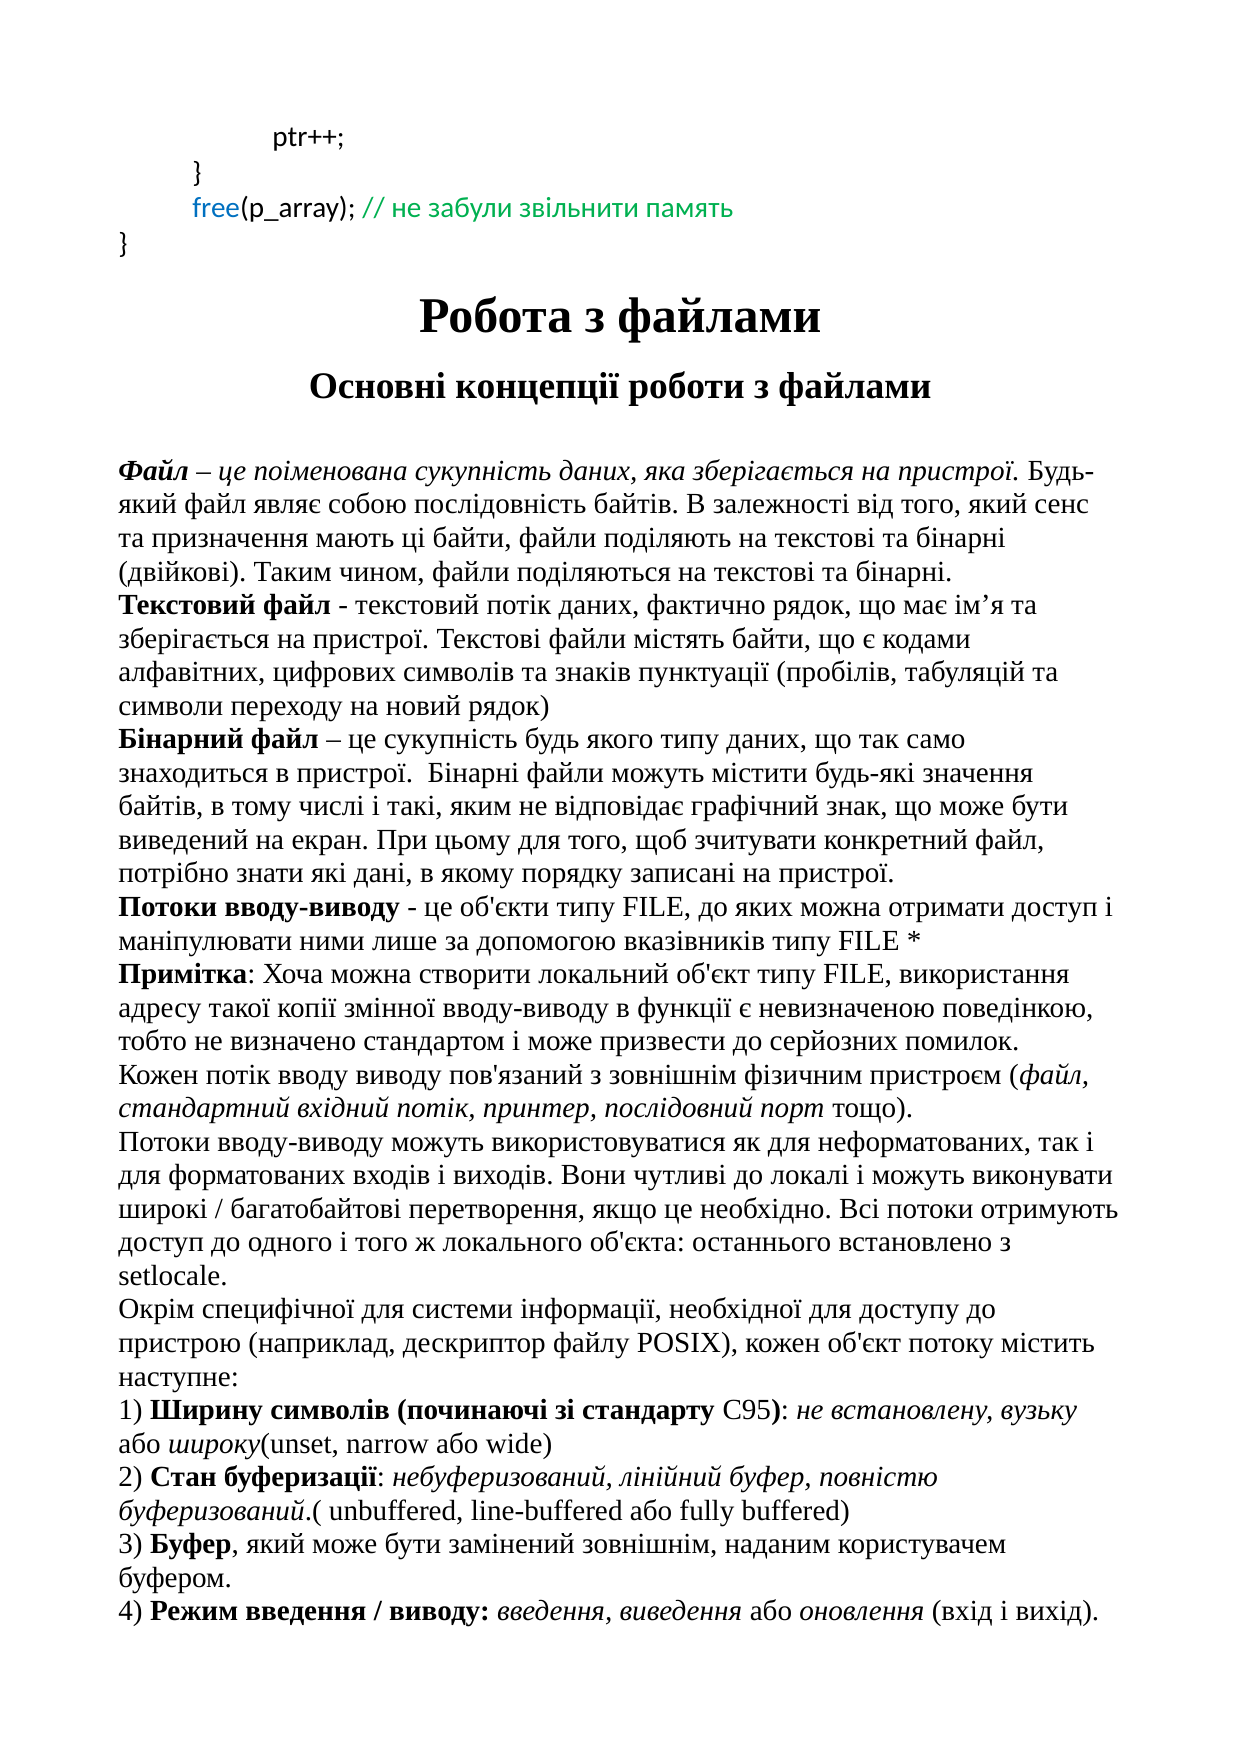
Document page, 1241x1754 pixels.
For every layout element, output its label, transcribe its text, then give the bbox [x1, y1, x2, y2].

text Окрім специфічної для системи інформації, необхідної для доступу до пристрою (наприклад, дескриптор файлу POSIX), кожен об'єкт потоку містить наступне: [118, 1292, 1122, 1392]
subtitle Основні концепції роботи з файлами [118, 364, 1122, 407]
text Текстовий файл - текстовий потік даних, фактично рядок, що має ім’я та зберігається на пристрої. Текстові файли мiстять байти, що є кодами алфавiтних, цифрових символiв та знакiв пунктуації (пробiлiв, табуляцiй та символи переходу на новий рядок) [118, 587, 1122, 721]
text } [118, 225, 1122, 261]
text free(p_array); // не забули звільнити память [118, 189, 1122, 225]
text Потоки вводу-виводу - це об'єкти типу FILE, до яких можна отримати доступ і маніпулювати ними лише за допомогою вказівників типу FILE * [118, 889, 1122, 956]
text Бінарний файл – це сукупність будь якого типу даних, що так само знаходиться в пристрої. Бінарні файли можуть мiстити будь-якi значення байтiв, в тому числi i такi, яким не вiдповiдає графiчний знак, що може бути виведений на екран. При цьому для того, щоб зчитувати конкретний файл, потрібно знати які дані, в якому порядку записані на пристрої. [118, 721, 1122, 889]
text 1) Ширину символів (починаючі зі стандарту C95): не встановлену, вузьку або широку(unset, narrow або wide) [118, 1392, 1122, 1459]
text Примітка: Хоча можна створити локальний об'єкт типу FILE, використання адресу такої копії змінної вводу-виводу в функції є невизначеною поведінкою, тобто не визначено стандартом і може призвести до серйозних помилок. [118, 956, 1122, 1057]
text Кожен потік вводу виводу пов'язаний з зовнішнім фізичним пристроєм (файл, стандартний вхідний потік, принтер, послідовний порт тощо). [118, 1057, 1122, 1124]
text 4) Режим введення / виводу: введення, виведення або оновлення (вхід і вихід). [118, 1593, 1122, 1627]
text } [118, 154, 1122, 189]
text ptr++; [192, 118, 1122, 154]
text Файл – це поіменована сукупність даних, яка зберігається на пристрої. Будь-який файл являє собою послідовність байтів. В залежностi вiд того, який сенс та призначення мають цi байти, файли поділяють на текстовi та бінарні (двiйковi). Таким чином, файли поділяються на текстові та бінарні. [118, 453, 1122, 587]
text 2) Стан буферизації: небуферизований, лінійний буфер, повністю буферизований.( unbuffered, line-buffered або fully buffered) [118, 1459, 1122, 1526]
text Потоки вводу-виводу можуть використовуватися як для неформатованих, так і для форматованих входів і виходів. Вони чутливі до локалі і можуть виконувати широкі / багатобайтові перетворення, якщо це необхідно. Всі потоки отримують доступ до одного і того ж локального об'єкта: останнього встановлено з setlocale. [118, 1124, 1122, 1292]
subtitle Робота з файлами [118, 286, 1122, 343]
text 3) Буфер, який може бути замінений зовнішнім, наданим користувачем буфером. [118, 1526, 1122, 1593]
